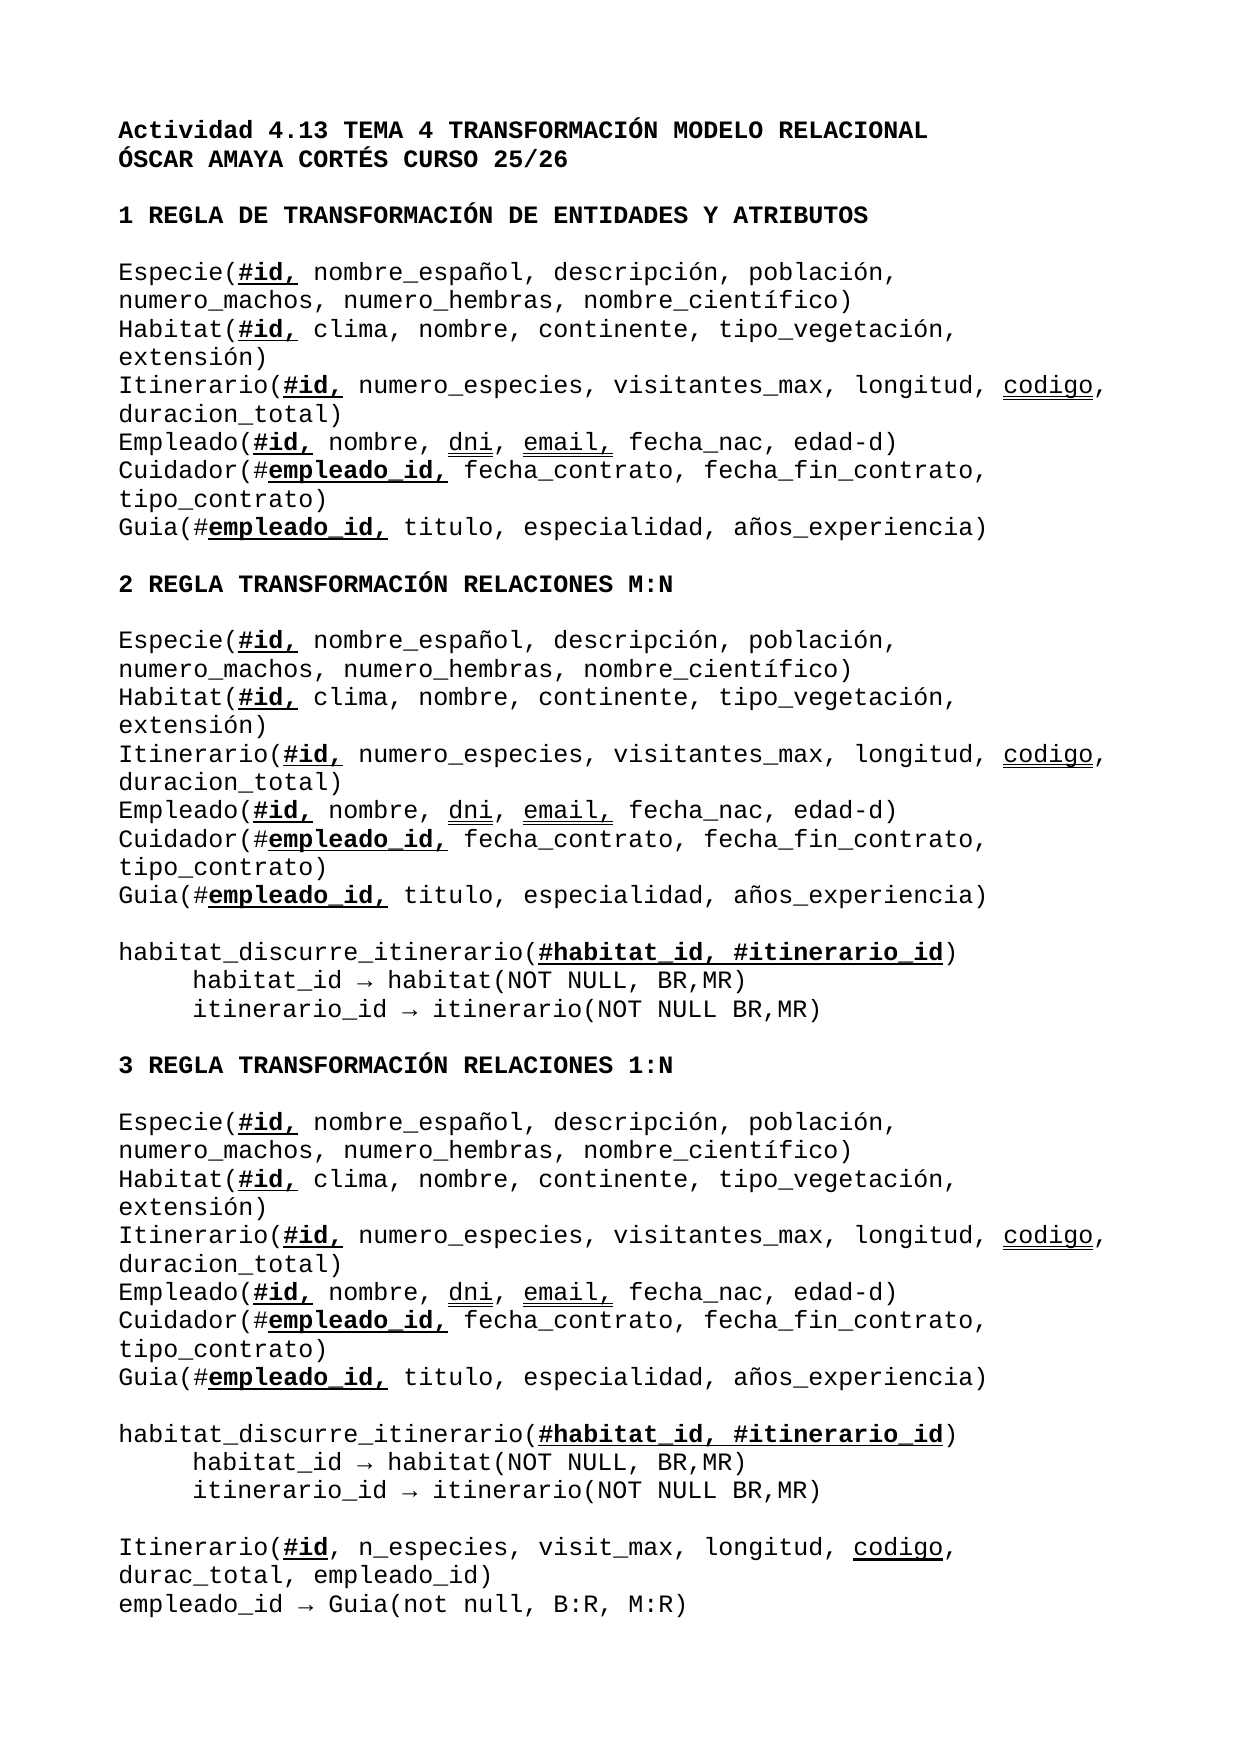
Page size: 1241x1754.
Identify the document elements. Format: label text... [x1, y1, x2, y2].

text itinerario_id → itinerario(NOT NULL BR,MR) [118, 996, 1122, 1025]
text Habitat(#id, clima, nombre, continente, tipo_vegetación, extensión) [118, 316, 1122, 373]
text 2 REGLA TRANSFORMACIÓN RELACIONES M:N [118, 571, 1122, 600]
text 3 REGLA TRANSFORMACIÓN RELACIONES 1:N [118, 1053, 1122, 1081]
text Especie(#id, nombre_español, descripción, población, numero_machos, numero_hembras, nombre_científico) [118, 1110, 1122, 1166]
text Guia(#empleado_id, titulo, especialidad, años_experiencia) [118, 883, 1122, 911]
text Especie(#id, nombre_español, descripción, población, numero_machos, numero_hembras, nombre_científico) [118, 260, 1122, 316]
text Empleado(#id, nombre, dni, email, fecha_nac, edad-d) [118, 430, 1122, 458]
text Itinerario(#id, numero_especies, visitantes_max, longitud, codigo, duracion_total) [118, 741, 1122, 798]
text itinerario_id → itinerario(NOT NULL BR,MR) [118, 1478, 1122, 1506]
text Especie(#id, nombre_español, descripción, población, numero_machos, numero_hembras, nombre_científico) [118, 628, 1122, 685]
text Actividad 4.13 TEMA 4 TRANSFORMACIÓN MODELO RELACIONAL [118, 118, 1122, 146]
text habitat_discurre_itinerario(#habitat_id, #itinerario_id) [118, 940, 1122, 968]
text 1 REGLA DE TRANSFORMACIÓN DE ENTIDADES Y ATRIBUTOS [118, 203, 1122, 231]
text Habitat(#id, clima, nombre, continente, tipo_vegetación, extensión) [118, 685, 1122, 741]
text Cuidador(#empleado_id, fecha_contrato, fecha_fin_contrato, tipo_contrato) [118, 458, 1122, 515]
text Cuidador(#empleado_id, fecha_contrato, fecha_fin_contrato, tipo_contrato) [118, 826, 1122, 883]
text Guia(#empleado_id, titulo, especialidad, años_experiencia) [118, 515, 1122, 543]
text habitat_id → habitat(NOT NULL, BR,MR) [118, 968, 1122, 996]
text empleado_id → Guia(not null, B:R, M:R) [118, 1591, 1122, 1620]
text Empleado(#id, nombre, dni, email, fecha_nac, edad-d) [118, 1280, 1122, 1308]
text ÓSCAR AMAYA CORTÉS CURSO 25/26 [118, 146, 1122, 175]
text Itinerario(#id, numero_especies, visitantes_max, longitud, codigo, duracion_total) [118, 1223, 1122, 1280]
text habitat_discurre_itinerario(#habitat_id, #itinerario_id) [118, 1421, 1122, 1450]
text Itinerario(#id, n_especies, visit_max, longitud, codigo, durac_total, empleado_id) [118, 1535, 1122, 1591]
text habitat_id → habitat(NOT NULL, BR,MR) [118, 1450, 1122, 1478]
text Itinerario(#id, numero_especies, visitantes_max, longitud, codigo, duracion_total) [118, 373, 1122, 430]
text Habitat(#id, clima, nombre, continente, tipo_vegetación, extensión) [118, 1166, 1122, 1223]
text Empleado(#id, nombre, dni, email, fecha_nac, edad-d) [118, 798, 1122, 826]
text Guia(#empleado_id, titulo, especialidad, años_experiencia) [118, 1365, 1122, 1393]
text Cuidador(#empleado_id, fecha_contrato, fecha_fin_contrato, tipo_contrato) [118, 1308, 1122, 1365]
